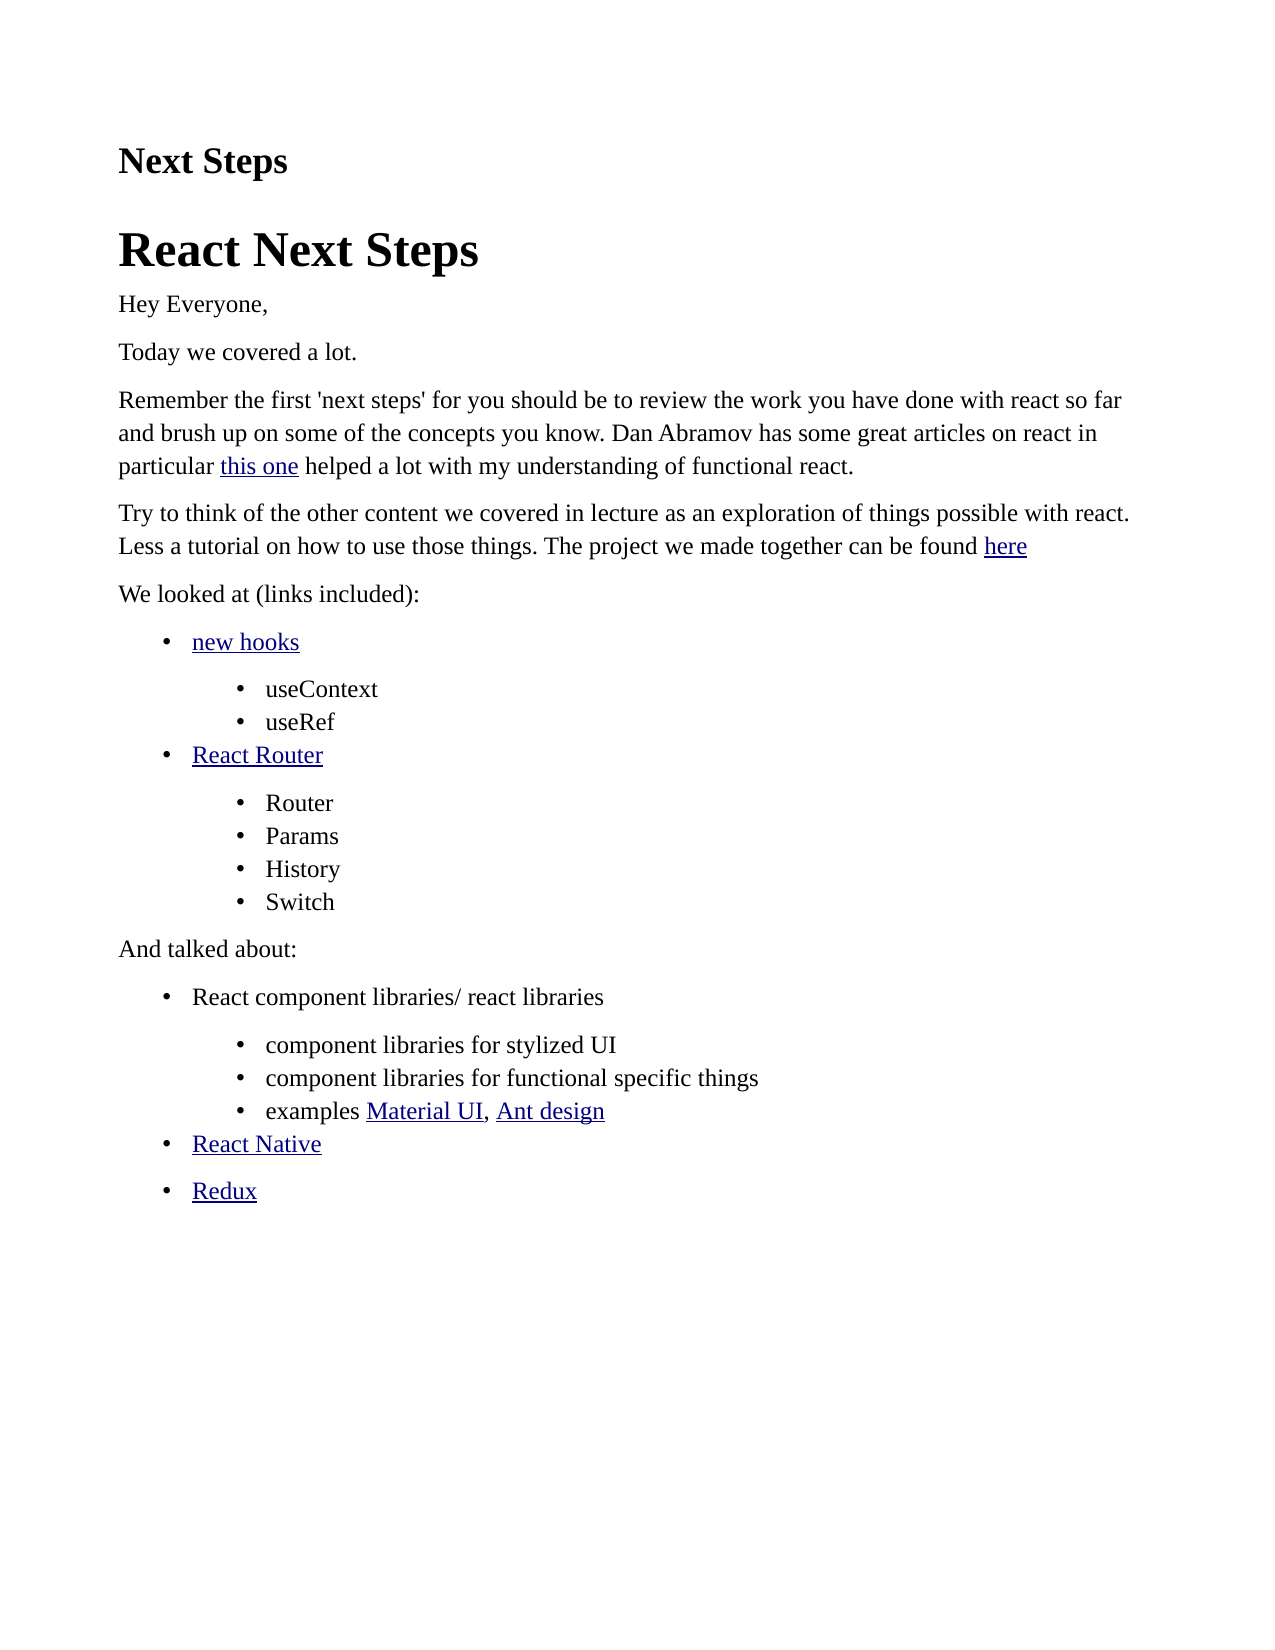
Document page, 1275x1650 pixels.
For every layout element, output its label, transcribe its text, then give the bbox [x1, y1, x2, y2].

subtitle React Next Steps [118, 219, 1157, 277]
list useContext [236, 674, 1157, 703]
list History [236, 854, 1157, 883]
list Switch [236, 887, 1157, 916]
text We looked at (links included): [118, 579, 1157, 608]
list Params [236, 821, 1157, 850]
subtitle Next Steps [118, 139, 1157, 182]
text Hey Everyone, [118, 289, 1157, 318]
text And talked about: [118, 934, 1157, 963]
list React Native [162, 1129, 1157, 1158]
list new hooks [162, 627, 1157, 655]
list React Router [162, 740, 1157, 769]
list Redux [162, 1176, 1157, 1205]
list examples Material UI, Ant design [236, 1096, 1157, 1124]
text Today we covered a lot. [118, 337, 1157, 366]
text Try to think of the other content we covered in lecture as an exploration of things possible with react. Less a tutorial on how to use those things. The project we made together can be found here [118, 498, 1157, 560]
list Router [236, 788, 1157, 817]
list useRef [236, 707, 1157, 736]
text Remember the first 'next steps' for you should be to review the work you have done with react so far and brush up on some of the concepts you know. Dan Abramov has some great articles on react in particular this one helped a lot with my understanding of functional react. [118, 385, 1157, 479]
list React component libraries/ react libraries [162, 982, 1157, 1011]
list component libraries for stylized UI [236, 1030, 1157, 1058]
list component libraries for functional specific things [236, 1063, 1157, 1092]
